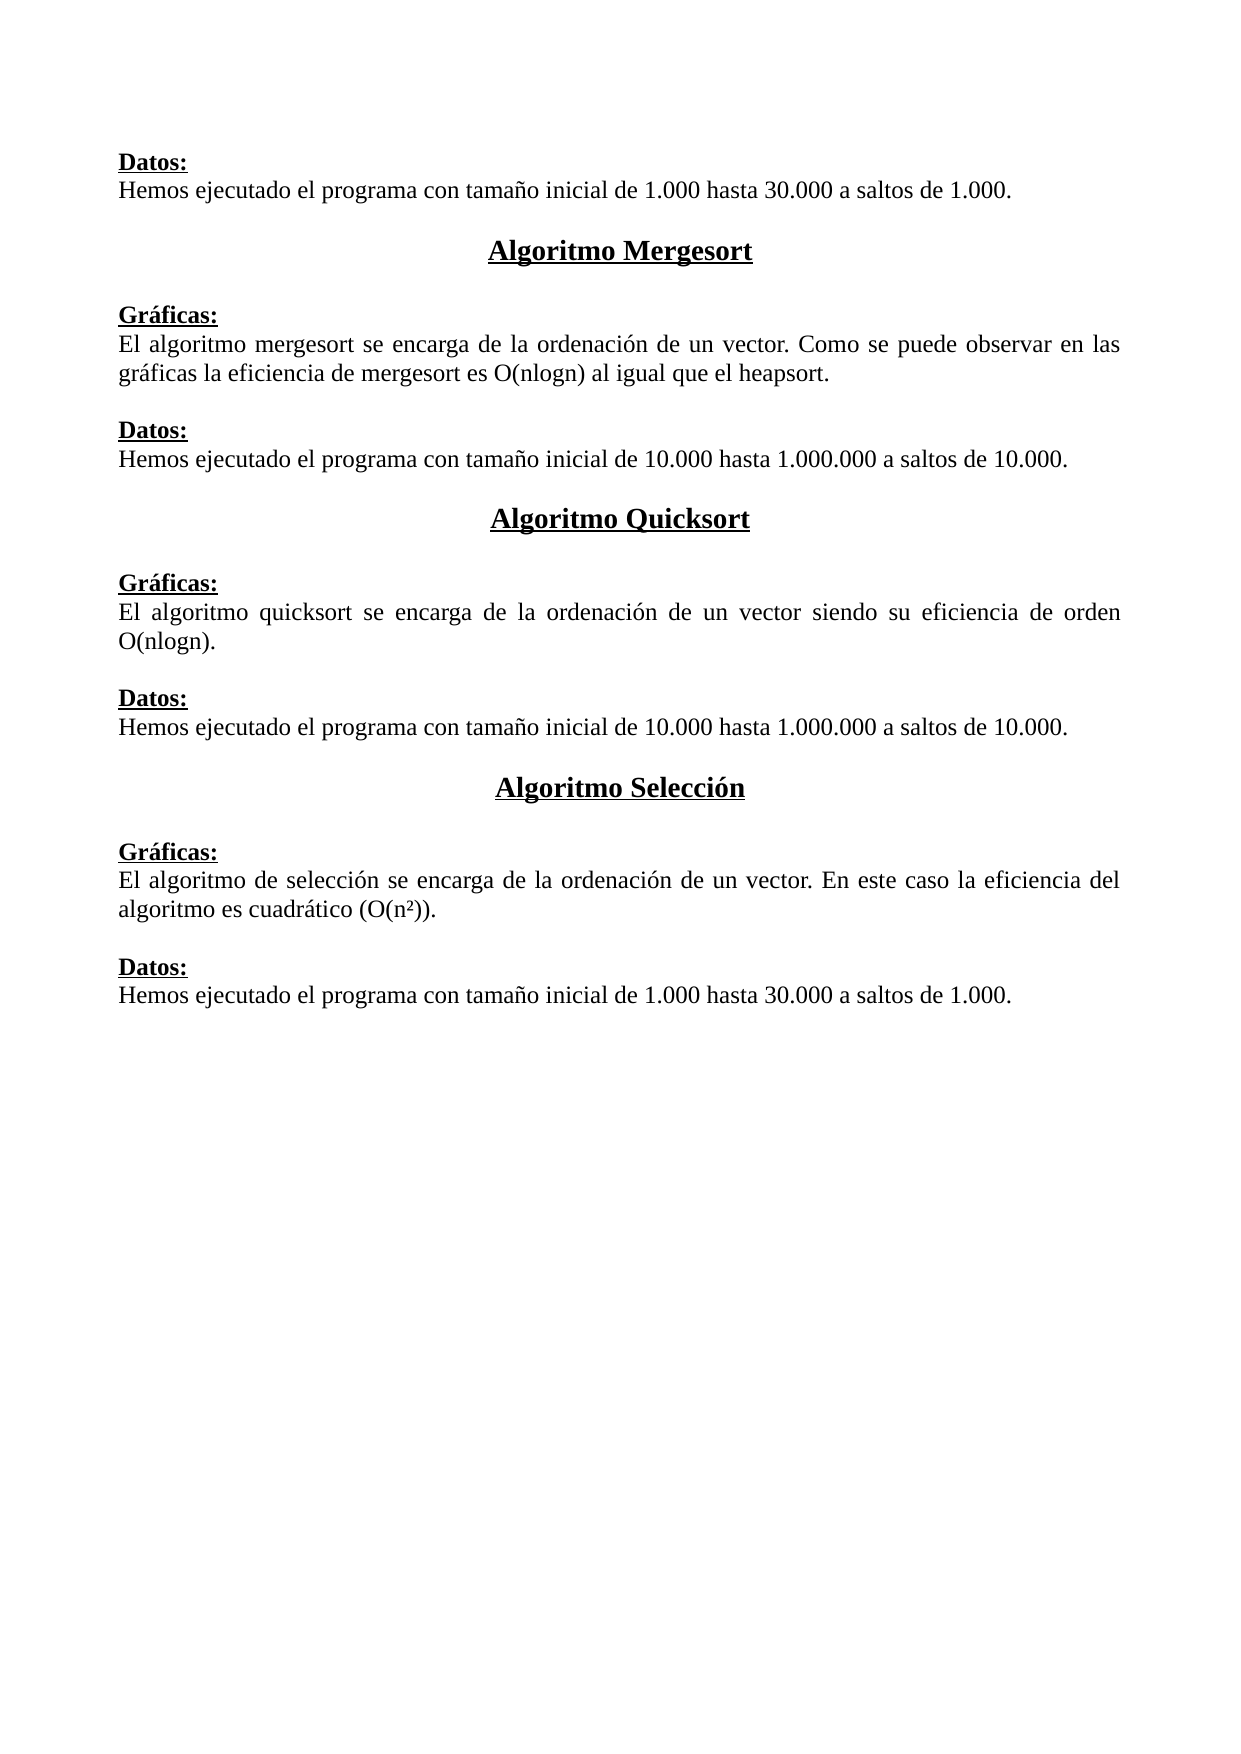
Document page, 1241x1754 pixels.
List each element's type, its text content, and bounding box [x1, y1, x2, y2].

text Datos: [118, 683, 1122, 712]
text Datos: [118, 147, 1122, 176]
text Algoritmo Selección [118, 770, 1122, 803]
text Gráficas: [118, 300, 1122, 329]
text Algoritmo Quicksort [118, 501, 1122, 535]
text El algoritmo quicksort se encarga de la ordenación de un vector siendo su eficiencia de orden O(nlogn). [118, 597, 1122, 655]
text Hemos ejecutado el programa con tamaño inicial de 10.000 hasta 1.000.000 a saltos de 10.000. [118, 444, 1122, 473]
text Hemos ejecutado el programa con tamaño inicial de 10.000 hasta 1.000.000 a saltos de 10.000. [118, 712, 1122, 741]
text Datos: [118, 415, 1122, 444]
text Algoritmo Mergesort [118, 233, 1122, 267]
text Gráficas: [118, 568, 1122, 597]
text Gráficas: [118, 837, 1122, 866]
text El algoritmo mergesort se encarga de la ordenación de un vector. Como se puede observar en las gráficas la eficiencia de mergesort es O(nlogn) al igual que el heapsort. [118, 329, 1122, 386]
text Hemos ejecutado el programa con tamaño inicial de 1.000 hasta 30.000 a saltos de 1.000. [118, 981, 1122, 1009]
text Hemos ejecutado el programa con tamaño inicial de 1.000 hasta 30.000 a saltos de 1.000. [118, 176, 1122, 204]
text El algoritmo de selección se encarga de la ordenación de un vector. En este caso la eficiencia del algoritmo es cuadrático (O(n²)). [118, 866, 1122, 923]
text Datos: [118, 952, 1122, 981]
